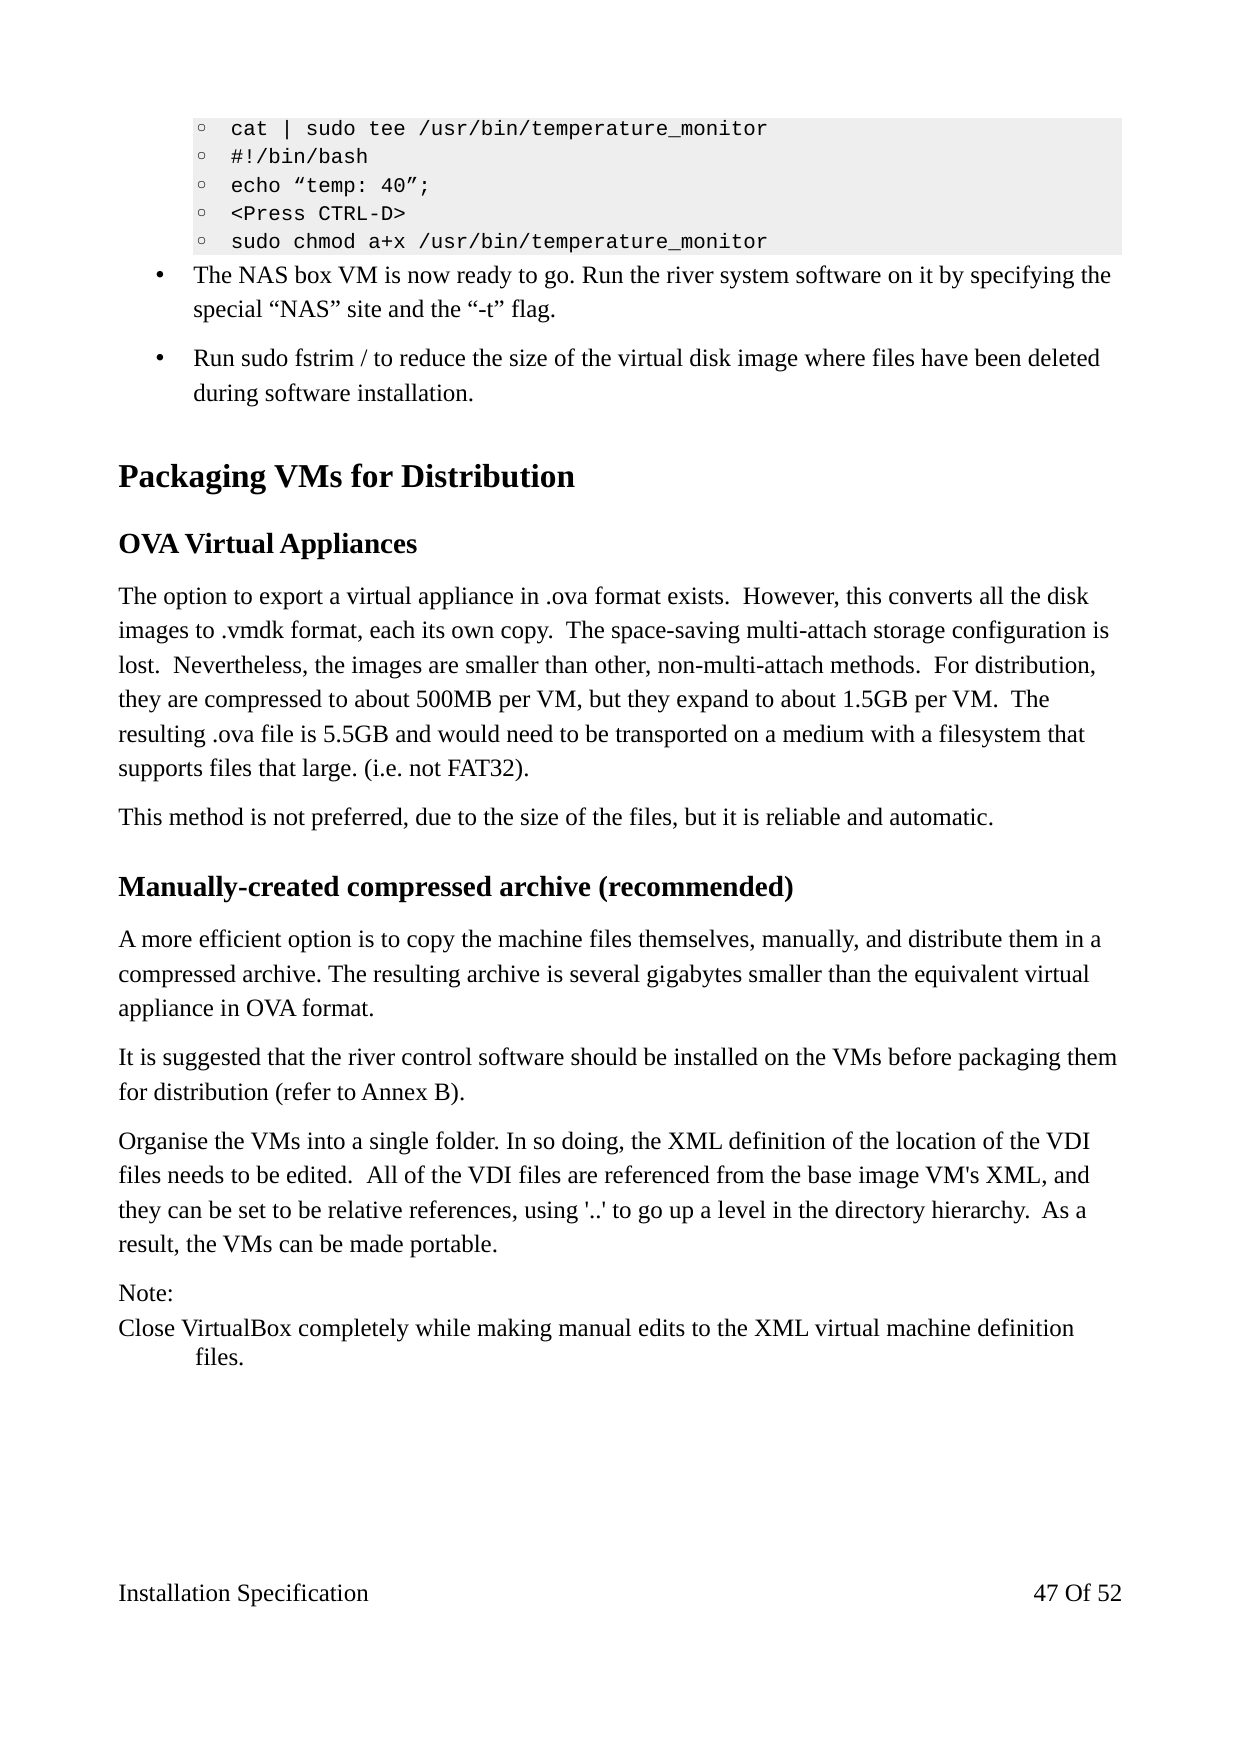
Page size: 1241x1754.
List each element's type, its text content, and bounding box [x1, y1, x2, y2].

list echo “temp: 40”; [193, 175, 1122, 198]
list <Press CTRL-D> [193, 203, 1122, 227]
list cat | sudo tee /usr/bin/temperature_monitor [193, 118, 1122, 142]
subtitle Manually-created compressed archive (recommended) [118, 869, 1122, 903]
text Organise the VMs into a single folder. In so doing, the XML definition of the location of the VDI files needs to be edited. All of the VDI files are referenced from the base image VM's XML, and they can be set to be relative references, using '..' to go up a level in the directory hierarchy. As a result, the VMs can be made portable. [118, 1126, 1122, 1258]
list sudo chmod a+x /usr/bin/temperature_monitor [193, 231, 1122, 255]
text It is suggested that the river control software should be installed on the VMs before packaging them for distribution (refer to Annex B). [118, 1042, 1122, 1105]
subtitle Packaging VMs for Distribution [118, 456, 1122, 495]
text The option to export a virtual appliance in .ova format exists. However, this converts all the disk images to .vmdk format, each its own copy. The space-saving multi-attach storage configuration is lost. Nevertheless, the images are smaller than other, non-multi-attach methods. For distribution, they are compressed to about 500MB per VM, but they expand to about 1.5GB per VM. The resulting .ova file is 5.5GB and would need to be transported on a medium with a filesystem that supports files that large. (i.e. not FAT32). [118, 581, 1122, 782]
text Note: [118, 1278, 1122, 1307]
list Run sudo fstrim / to reduce the size of the virtual disk image where files have been deleted during software installation. [156, 343, 1122, 407]
text This method is not preferred, due to the size of the files, but it is reliable and automatic. [118, 802, 1122, 831]
list The NAS box VM is now ready to go. Run the river system software on it by specifying the special “NAS” site and the “-t” flag. [156, 260, 1122, 323]
list #!/bin/bash [193, 146, 1122, 170]
text Close VirtualBox completely while making manual edits to the XML virtual machine definition files. [118, 1313, 1122, 1370]
text A more efficient option is to copy the machine files themselves, manually, and distribute them in a compressed archive. The resulting archive is several gigabytes smaller than the equivalent virtual appliance in OVA format. [118, 924, 1122, 1022]
subtitle OVA Virtual Appliances [118, 526, 1122, 559]
